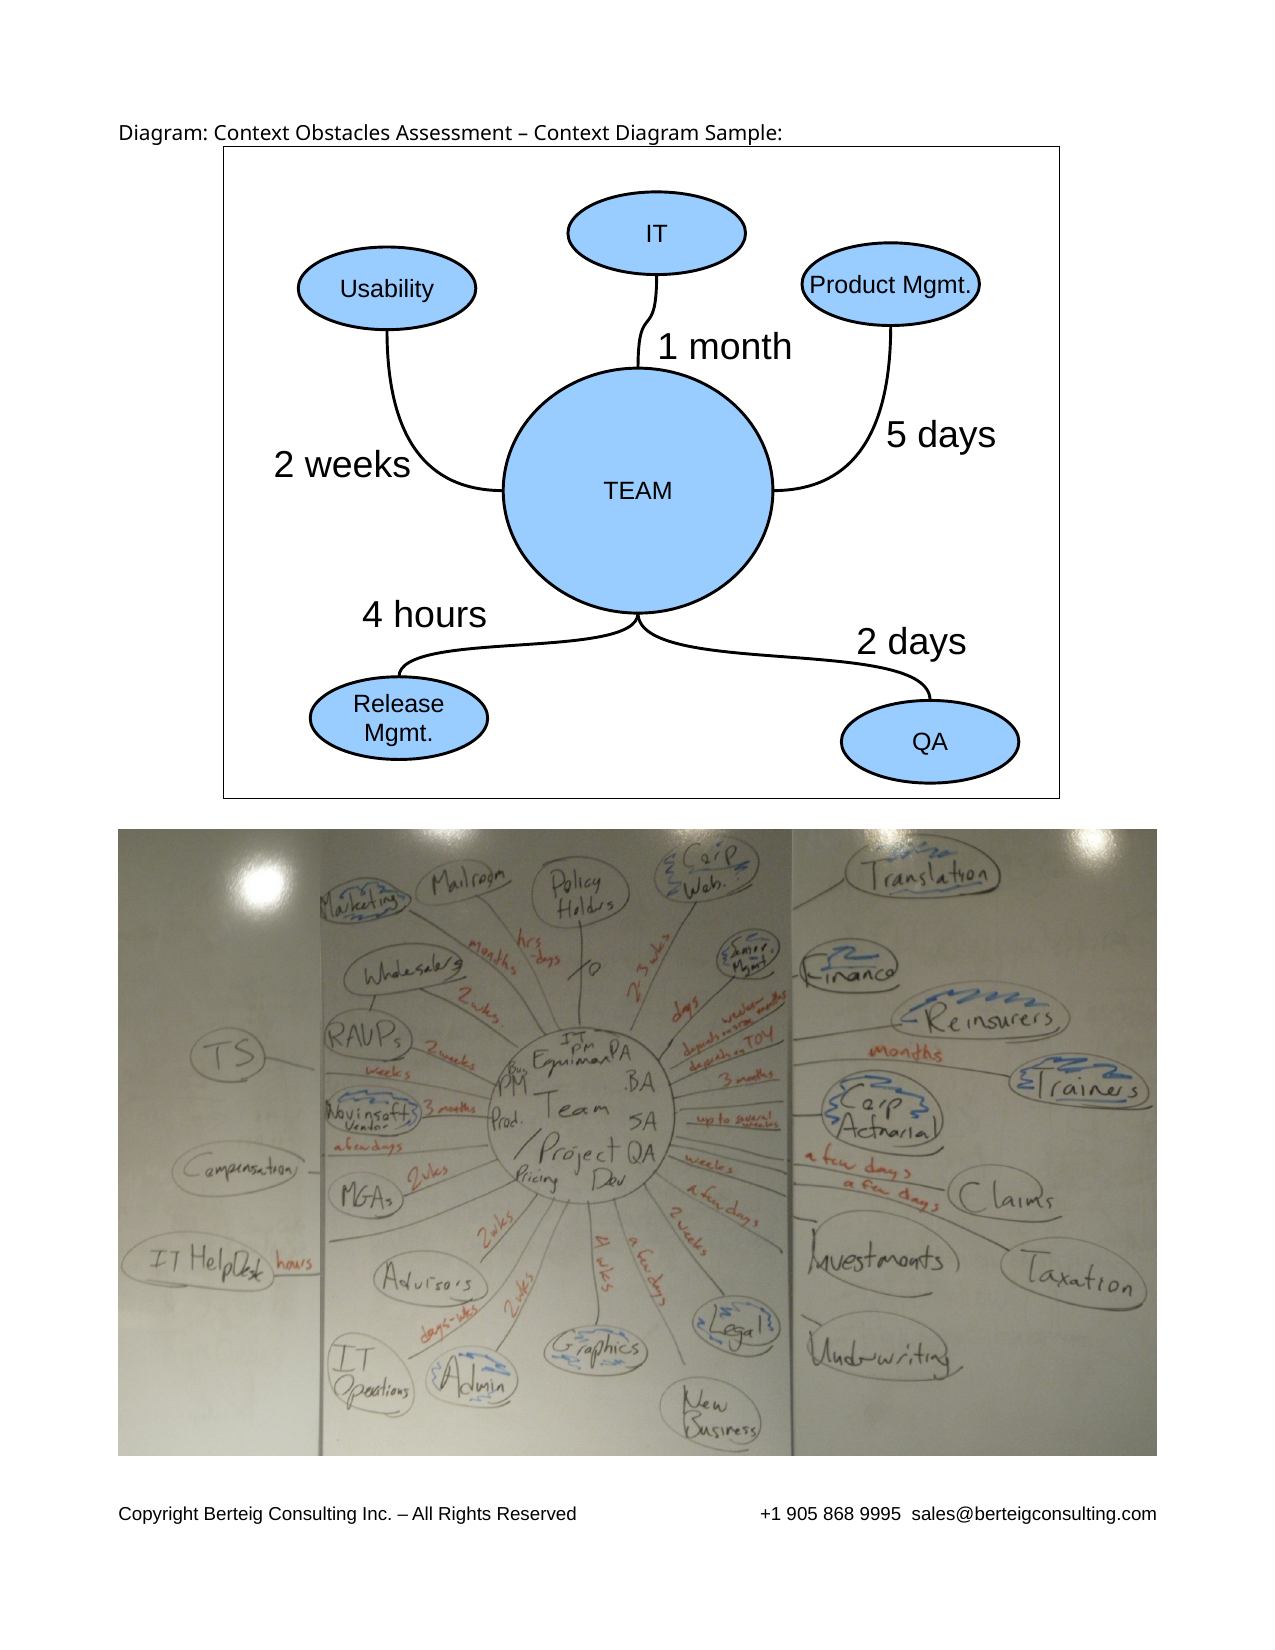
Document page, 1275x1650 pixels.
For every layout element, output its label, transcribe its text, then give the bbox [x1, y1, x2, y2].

text Diagram: Context Obstacles Assessment – Context Diagram Sample: [118, 118, 1157, 147]
picture [118, 829, 1157, 1456]
